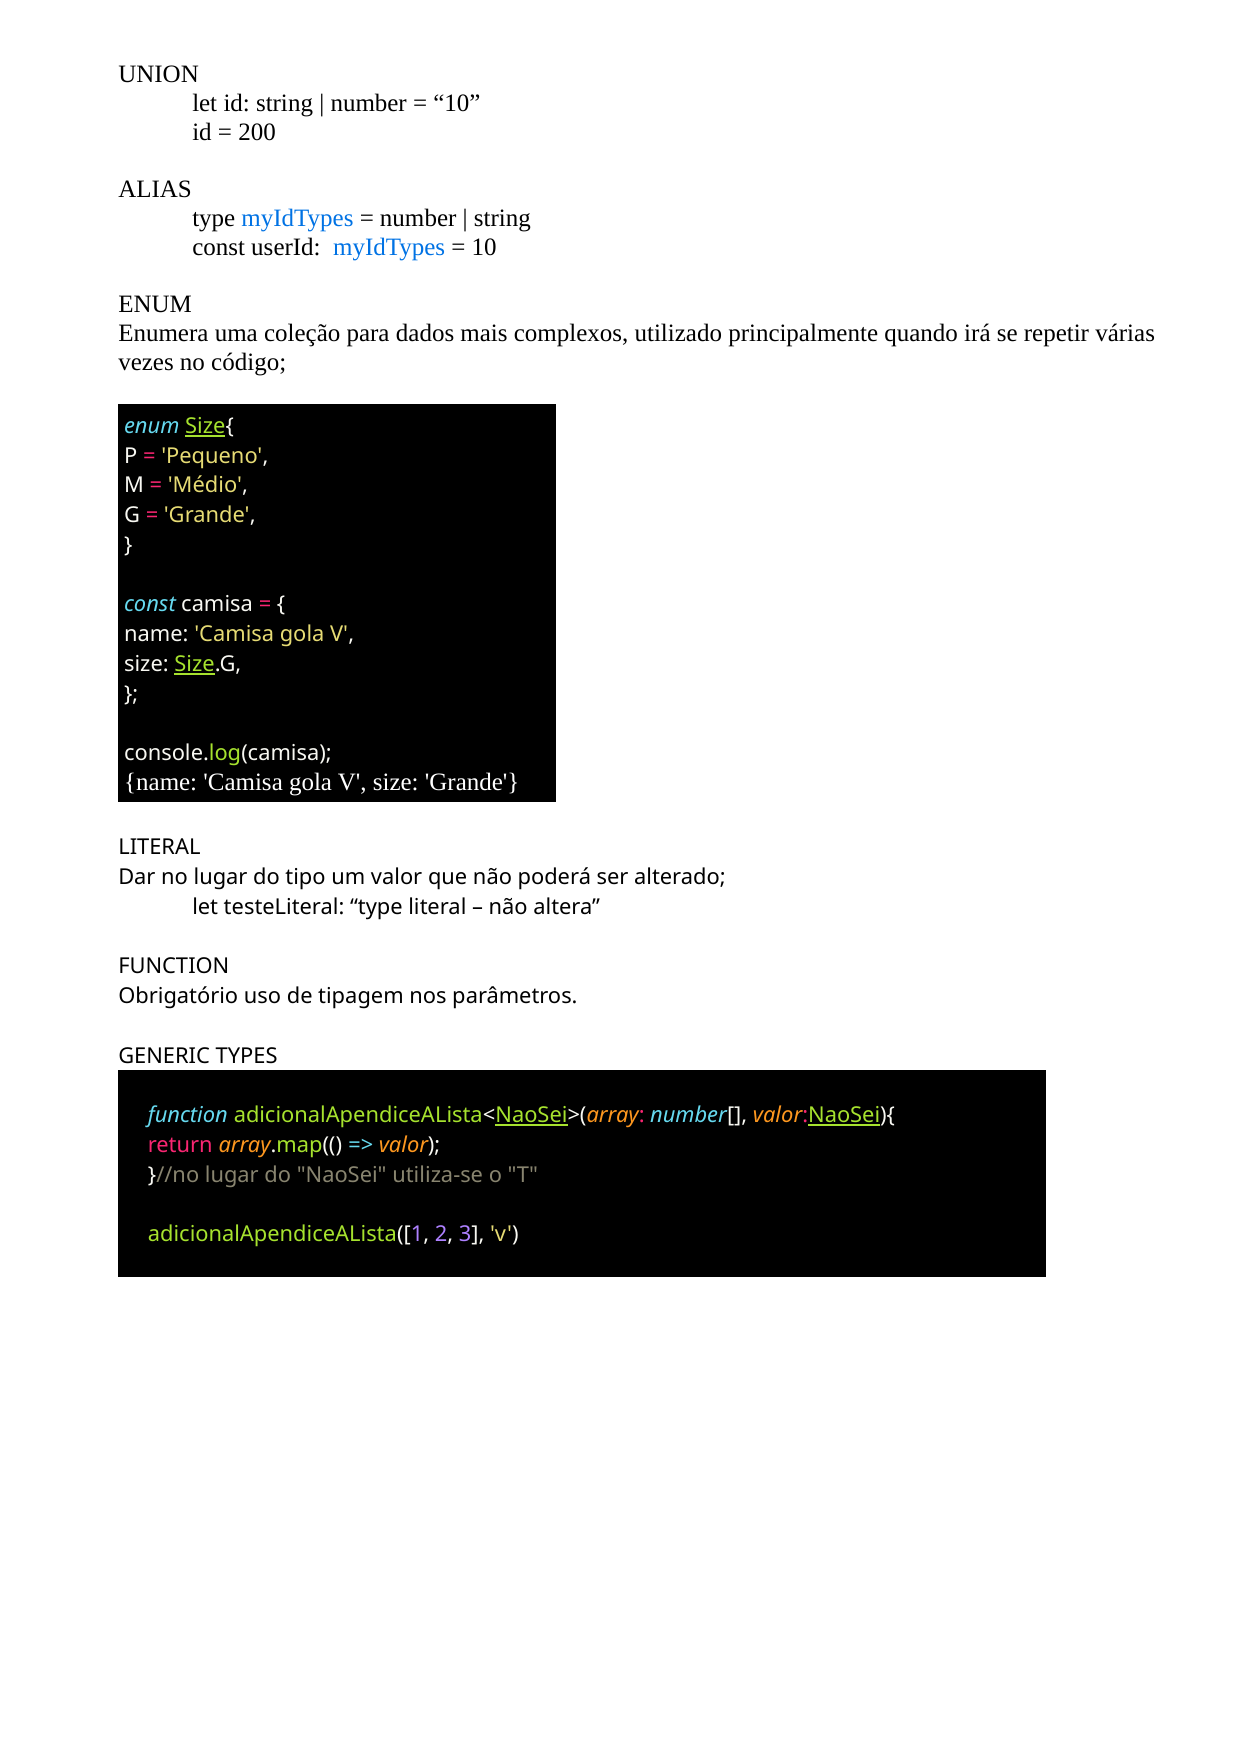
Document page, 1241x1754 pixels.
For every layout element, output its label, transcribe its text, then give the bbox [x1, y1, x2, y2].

text let id: string | number = “10” [118, 88, 1181, 117]
text LITERAL [118, 831, 1181, 861]
text const userId: myIdTypes = 10 [118, 232, 1181, 260]
text ALIAS [118, 174, 1181, 203]
text Obrigatório uso de tipagem nos parâmetros. [118, 980, 1181, 1010]
text ENUM [118, 289, 1181, 318]
text GENERIC TYPES [118, 1040, 1181, 1070]
text Enumera uma coleção para dados mais complexos, utilizado principalmente quando irá se repetir várias vezes no código; [118, 318, 1181, 375]
text Dar no lugar do tipo um valor que não poderá ser alterado; [118, 861, 1181, 891]
text let testeLiteral: “type literal – não altera” [118, 891, 1181, 921]
text UNION [118, 59, 1181, 88]
text FUNCTION [118, 951, 1181, 980]
text id = 200 [118, 117, 1181, 145]
table_header enum Size{ P = 'Pequeno', M = 'Médio', G = 'Grande', } const camisa = { name: 'Camisa gola V', size: Size.G, }; console.log(camisa); {name: 'Camisa gola V', size: 'Grande'} [118, 404, 556, 802]
table_header function adicionalApendiceALista<NaoSei>(array: number[], valor:NaoSei){ return array.map(() => valor); }//no lugar do "NaoSei" utiliza-se o "T" adicionalApendiceALista([1, 2, 3], 'v') [118, 1070, 1046, 1277]
text type myIdTypes = number | string [118, 203, 1181, 232]
